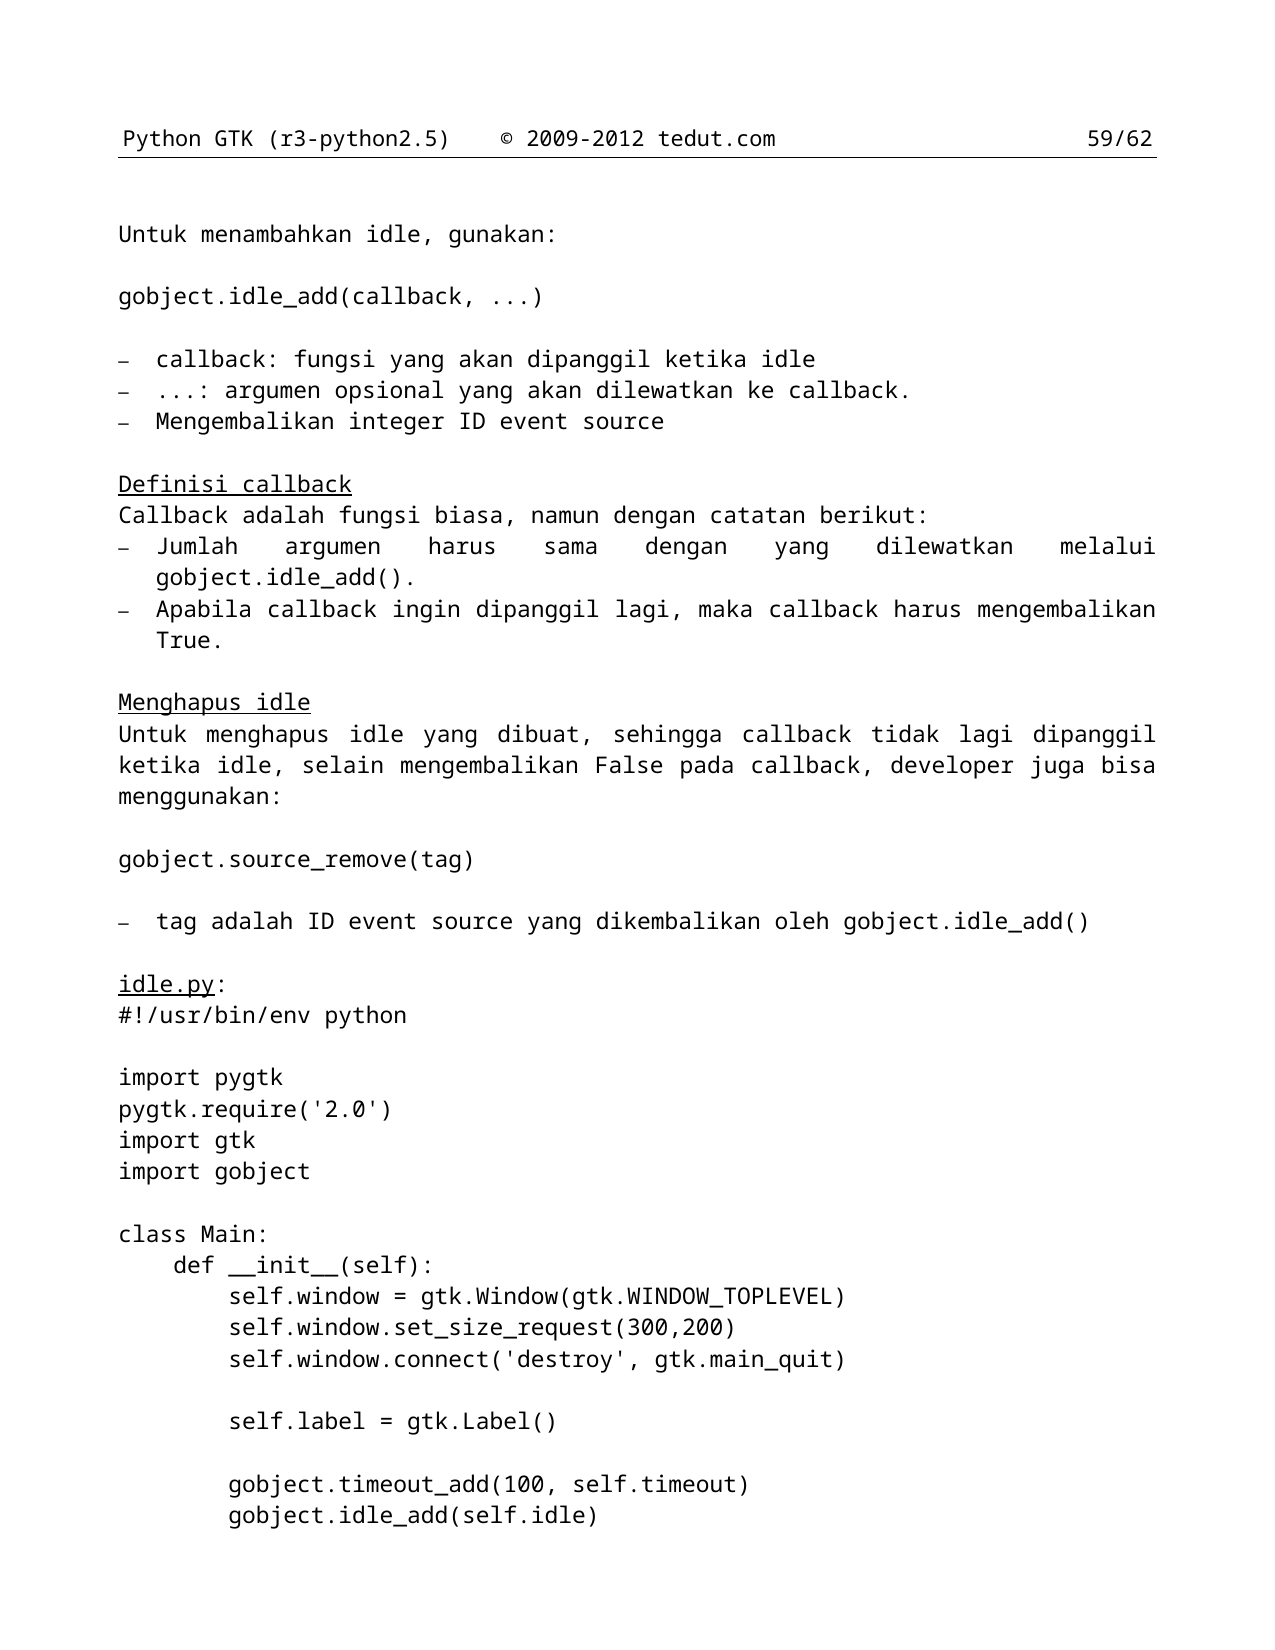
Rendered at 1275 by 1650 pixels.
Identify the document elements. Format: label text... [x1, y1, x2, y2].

text Definisi callback [118, 467, 1157, 499]
text self.window.connect('destroy', gtk.main_quit) [118, 1342, 1157, 1374]
text gobject.idle_add(callback, ...) [118, 280, 1157, 311]
text idle.py: [118, 967, 1157, 999]
text gobject.timeout_add(100, self.timeout) [118, 1467, 1157, 1499]
list ...: argumen opsional yang akan dilewatkan ke callback. [118, 374, 1157, 405]
list Mengembalikan integer ID event source [118, 405, 1157, 436]
text import gobject [118, 1155, 1157, 1186]
text Menghapus idle [118, 686, 1157, 717]
text #!/usr/bin/env python [118, 999, 1157, 1030]
text pygtk.require('2.0') [118, 1092, 1157, 1124]
text gobject.idle_add(self.idle) [118, 1499, 1157, 1530]
list tag adalah ID event source yang dikembalikan oleh gobject.idle_add() [118, 905, 1157, 936]
list Jumlah argumen harus sama dengan yang dilewatkan melalui gobject.idle_add(). [118, 530, 1157, 592]
text import pygtk [118, 1061, 1157, 1092]
list callback: fungsi yang akan dipanggil ketika idle [118, 342, 1157, 374]
text gobject.source_remove(tag) [118, 842, 1157, 874]
text self.window.set_size_request(300,200) [118, 1311, 1157, 1342]
text Callback adalah fungsi biasa, namun dengan catatan berikut: [118, 499, 1157, 530]
text Untuk menghapus idle yang dibuat, sehingga callback tidak lagi dipanggil ketika idle, selain mengembalikan False pada callback, developer juga bisa menggunakan: [118, 717, 1157, 811]
text Untuk menambahkan idle, gunakan: [118, 217, 1157, 249]
text import gtk [118, 1124, 1157, 1155]
list Apabila callback ingin dipanggil lagi, maka callback harus mengembalikan True. [118, 592, 1157, 655]
text self.label = gtk.Label() [118, 1405, 1157, 1436]
text class Main: [118, 1217, 1157, 1249]
text self.window = gtk.Window(gtk.WINDOW_TOPLEVEL) [118, 1280, 1157, 1311]
text def __init__(self): [118, 1249, 1157, 1280]
